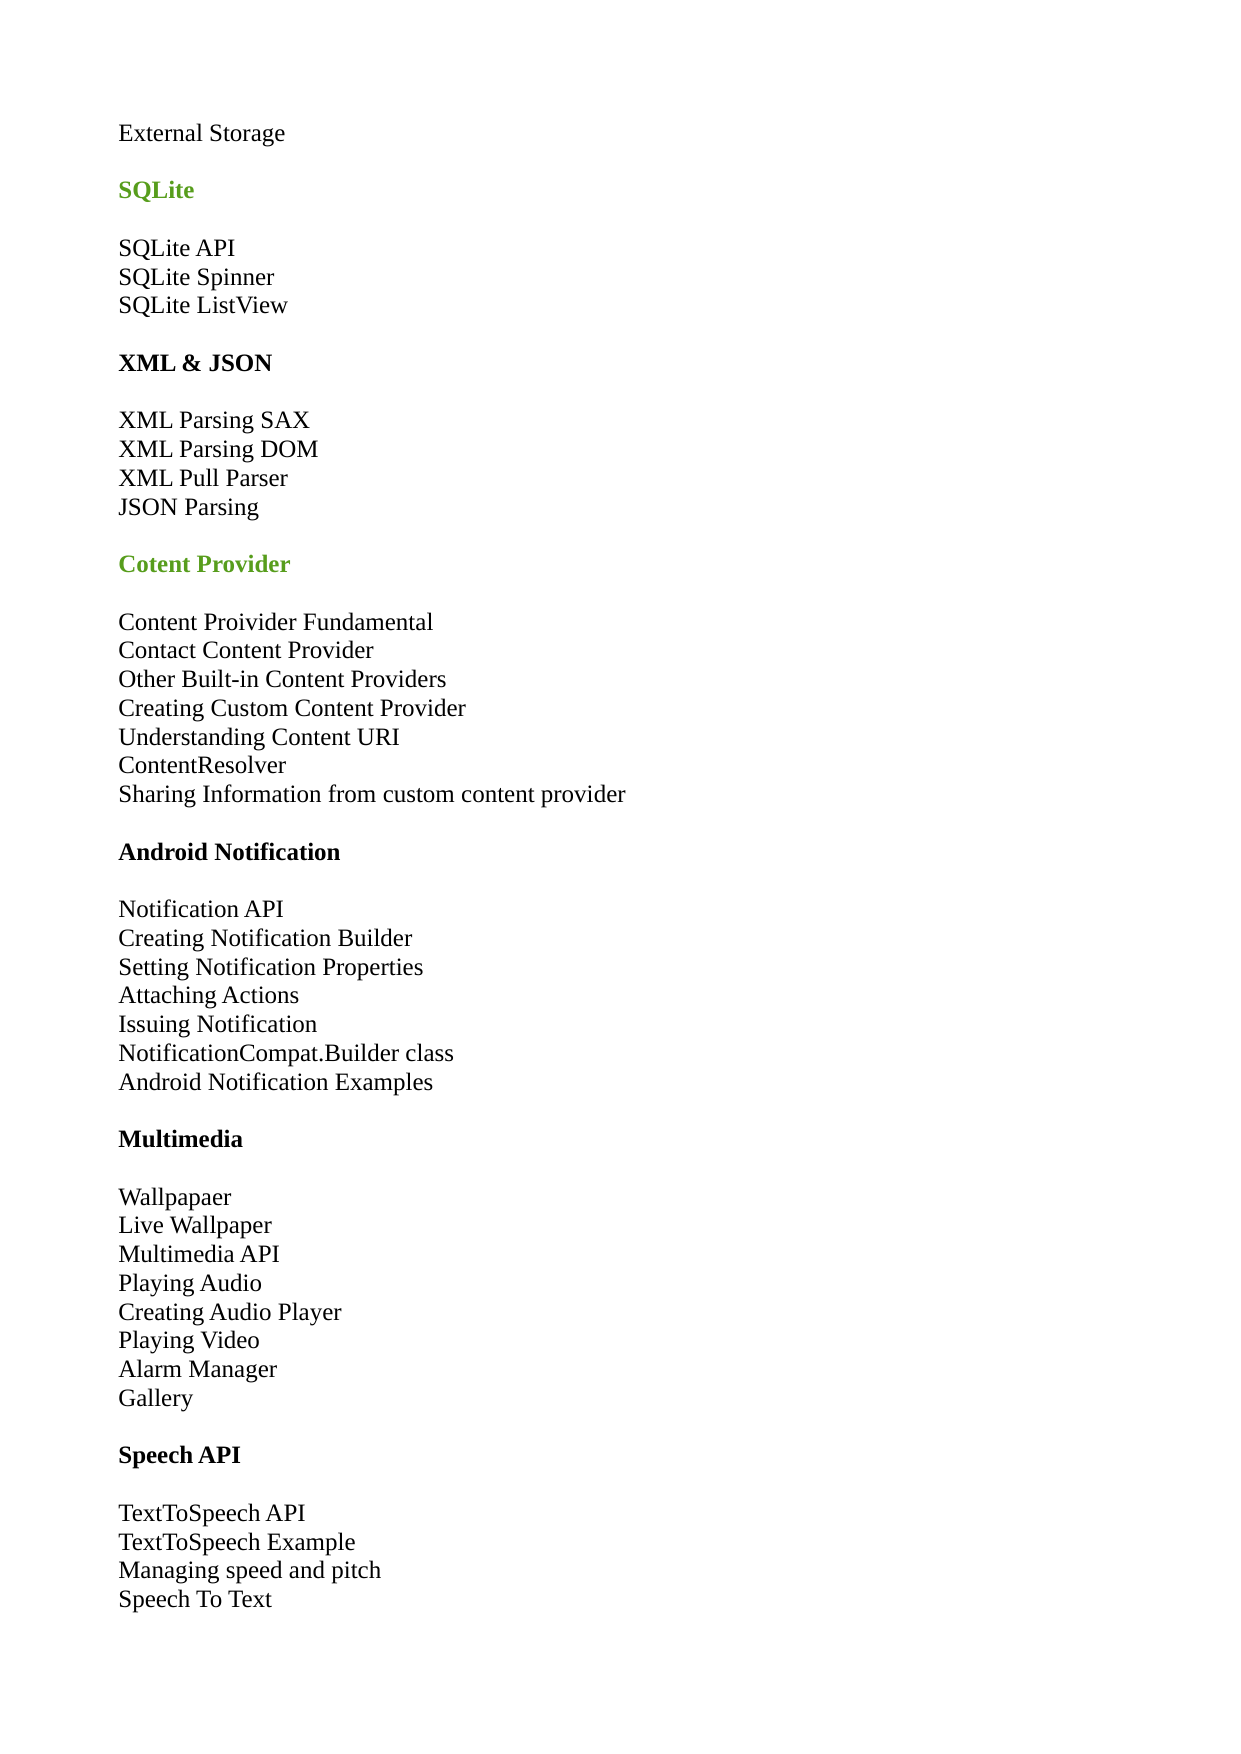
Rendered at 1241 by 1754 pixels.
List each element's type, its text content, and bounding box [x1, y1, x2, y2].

text JSON Parsing [118, 492, 1122, 521]
text Creating Custom Content Provider [118, 693, 1122, 722]
text TextToSpeech API [118, 1498, 1122, 1527]
text Android Notification Examples [118, 1067, 1122, 1096]
text Cotent Provider [118, 549, 1122, 578]
text XML Parsing SAX [118, 406, 1122, 434]
text Other Built-in Content Providers [118, 664, 1122, 693]
text Android Notification [118, 837, 1122, 866]
text Understanding Content URI [118, 722, 1122, 751]
text NotificationCompat.Builder class [118, 1038, 1122, 1067]
text External Storage [118, 118, 1122, 147]
text Managing speed and pitch [118, 1556, 1122, 1584]
text SQLite [118, 176, 1122, 204]
text XML & JSON [118, 348, 1122, 377]
text Content Proivider Fundamental [118, 607, 1122, 636]
text Wallpapaer [118, 1182, 1122, 1211]
text SQLite Spinner [118, 262, 1122, 291]
text SQLite API [118, 233, 1122, 262]
text Setting Notification Properties [118, 952, 1122, 981]
text Gallery [118, 1383, 1122, 1412]
text Sharing Information from custom content provider [118, 779, 1122, 808]
text ContentResolver [118, 751, 1122, 779]
text Notification API [118, 894, 1122, 923]
text Attaching Actions [118, 981, 1122, 1009]
text Creating Audio Player [118, 1297, 1122, 1326]
text Speech API [118, 1441, 1122, 1469]
text TextToSpeech Example [118, 1527, 1122, 1556]
text Issuing Notification [118, 1009, 1122, 1038]
text Playing Audio [118, 1268, 1122, 1297]
text Multimedia [118, 1124, 1122, 1153]
text Live Wallpaper [118, 1211, 1122, 1239]
text Creating Notification Builder [118, 923, 1122, 952]
text Contact Content Provider [118, 636, 1122, 664]
text Multimedia API [118, 1239, 1122, 1268]
text Alarm Manager [118, 1354, 1122, 1383]
text Playing Video [118, 1326, 1122, 1354]
text XML Parsing DOM [118, 434, 1122, 463]
text SQLite ListView [118, 291, 1122, 319]
text Speech To Text [118, 1584, 1122, 1613]
text XML Pull Parser [118, 463, 1122, 492]
